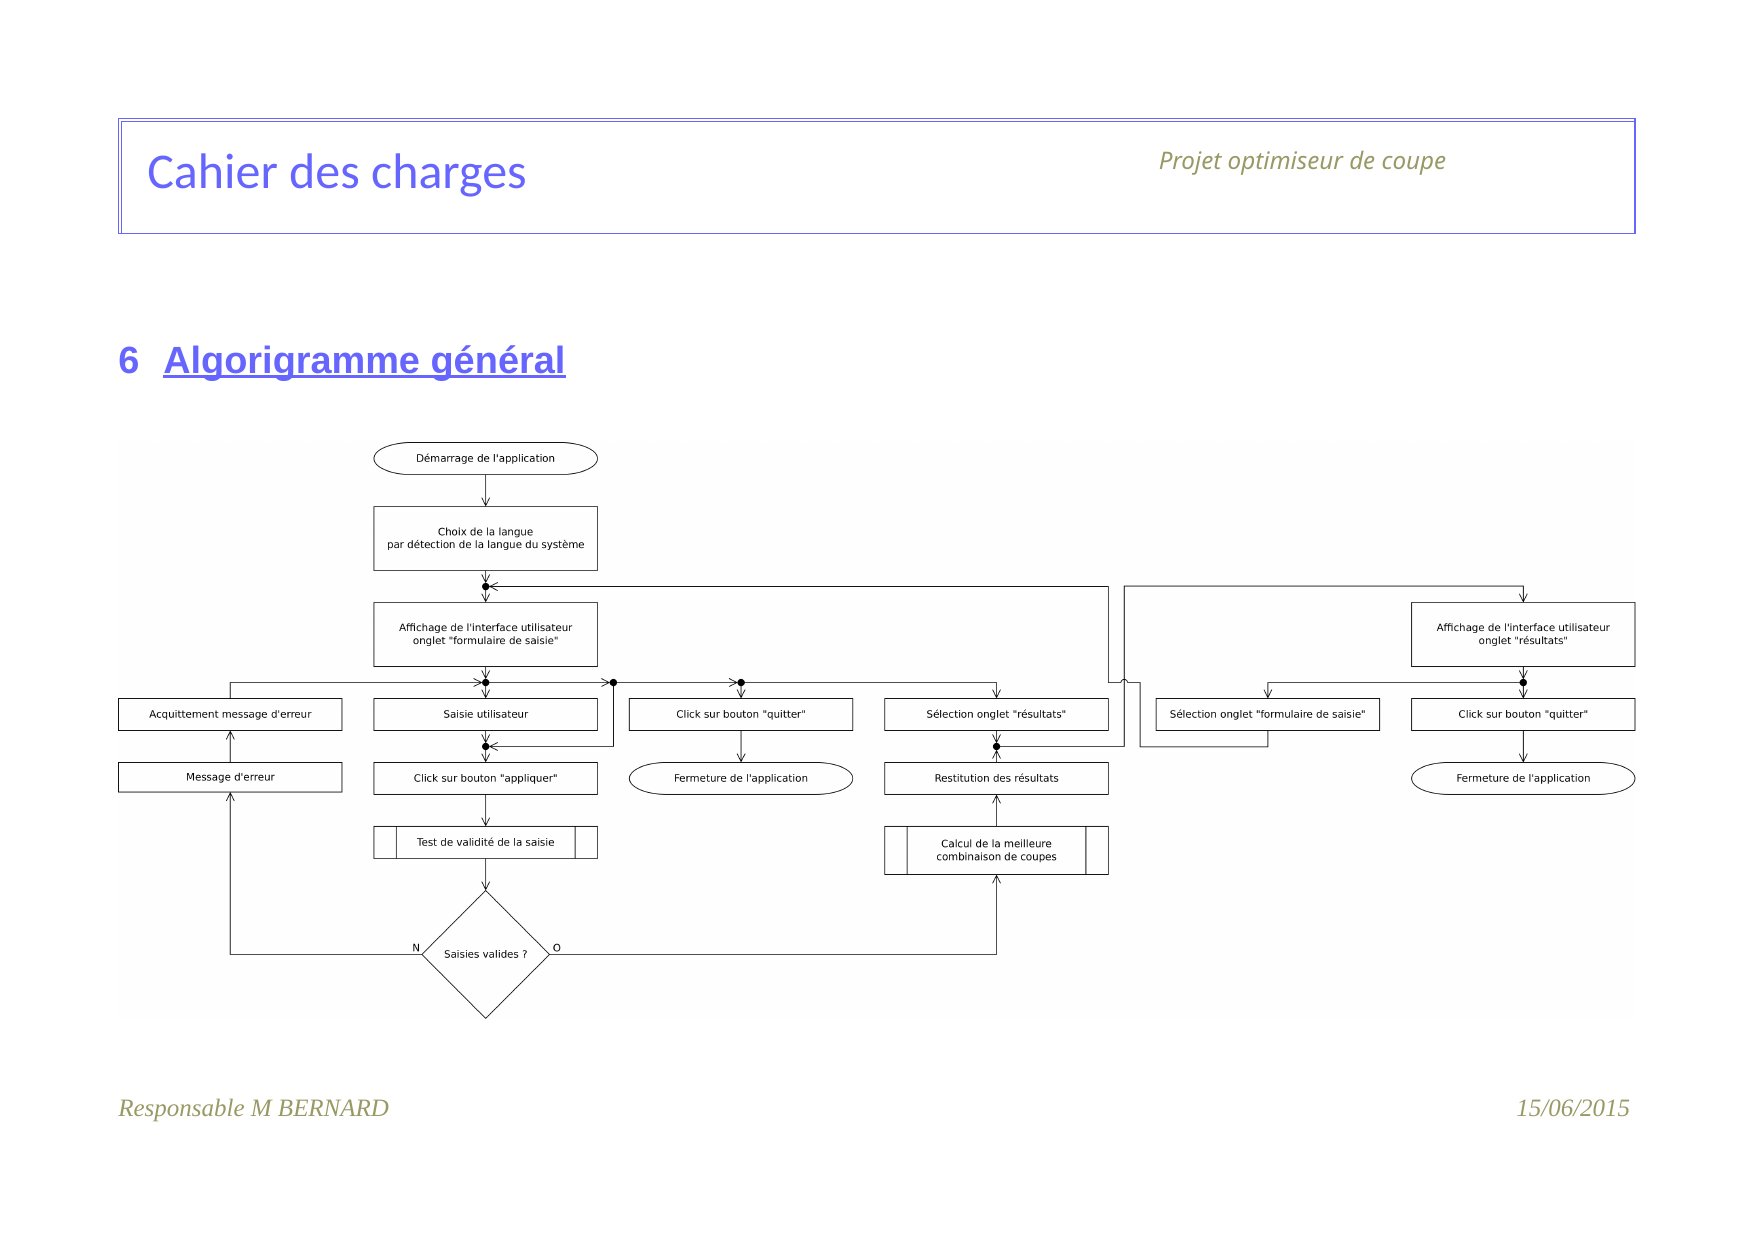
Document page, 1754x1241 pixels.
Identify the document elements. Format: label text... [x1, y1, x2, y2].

subtitle Algorigramme général [118, 338, 1636, 381]
picture [118, 442, 1636, 1019]
